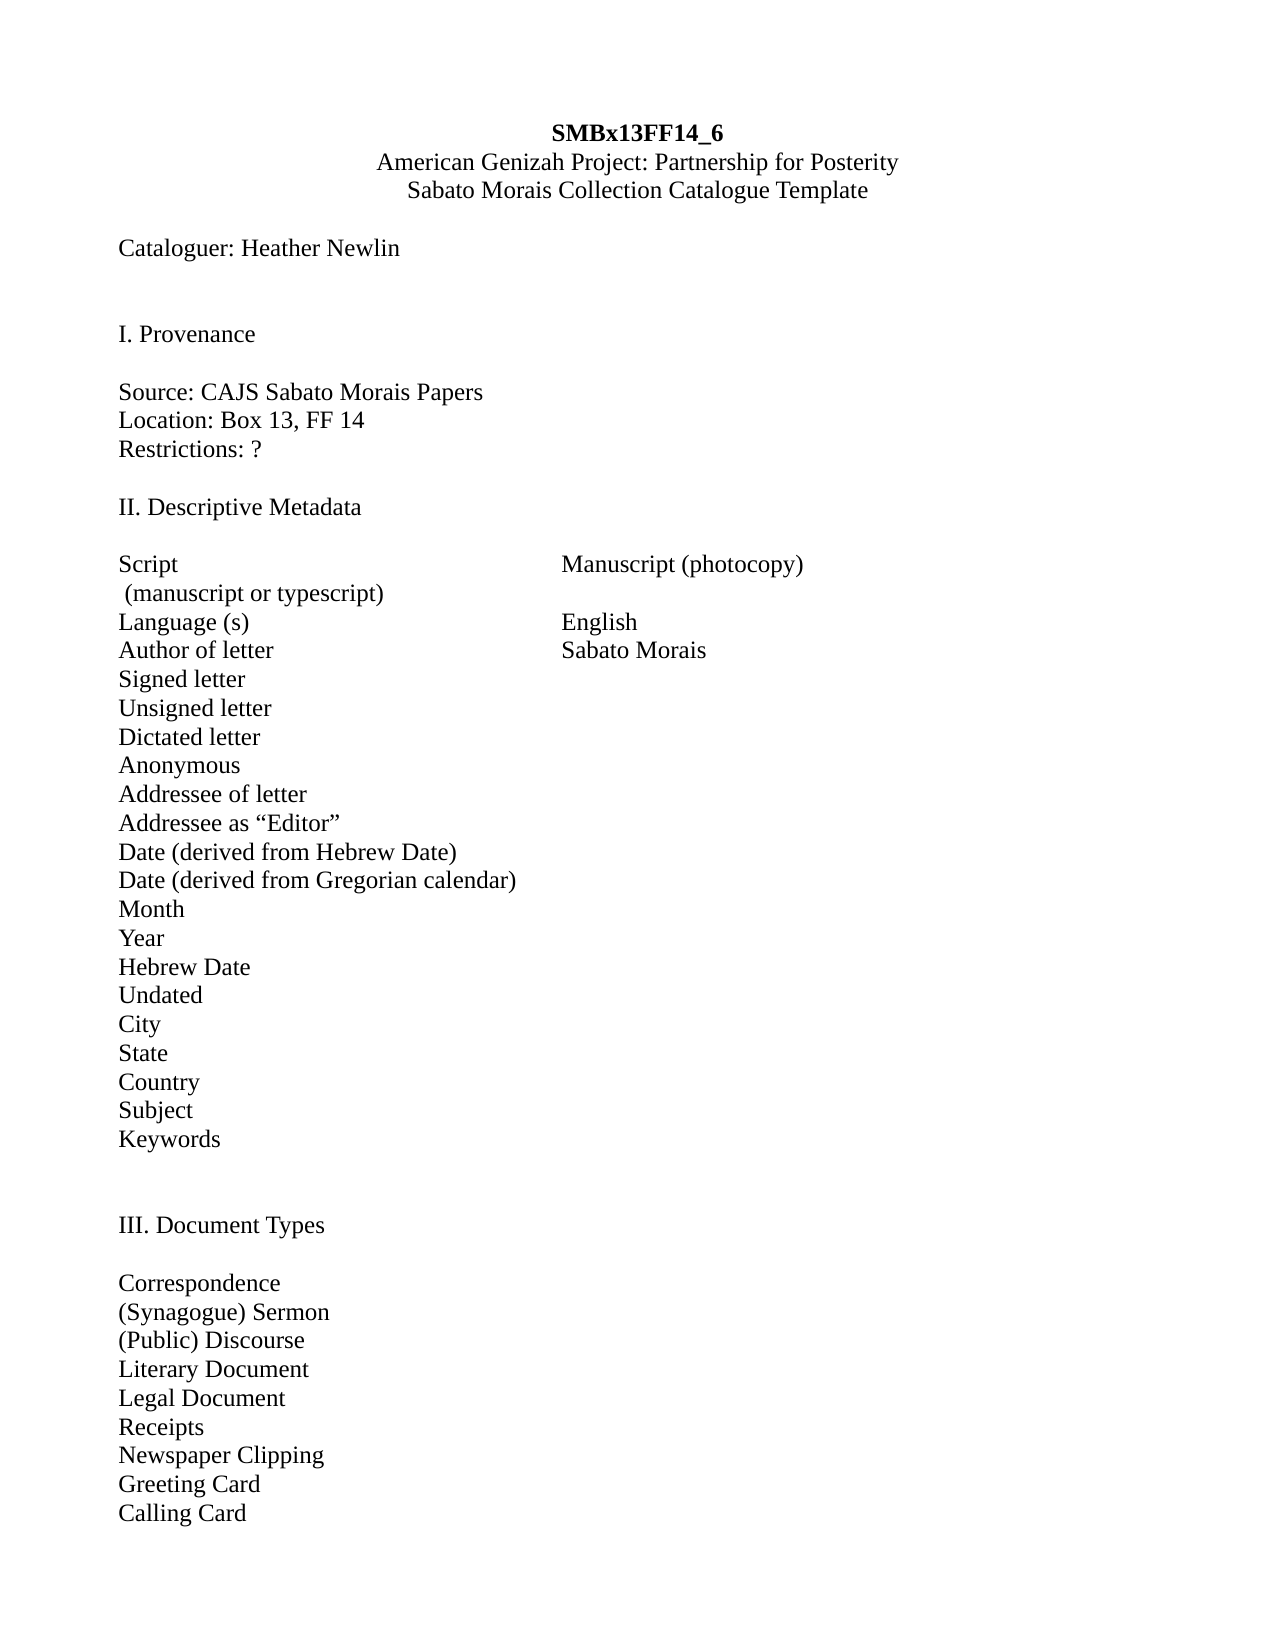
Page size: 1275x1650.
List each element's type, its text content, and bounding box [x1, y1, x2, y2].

text Addressee as “Editor” [118, 808, 1157, 837]
text Unsigned letter [118, 693, 1157, 722]
text Dictated letter [118, 722, 1157, 751]
text Restrictions: ? [118, 434, 1157, 463]
text American Genizah Project: Partnership for Posterity [118, 147, 1157, 176]
text I. Provenance [118, 319, 1157, 348]
text Location: Box 13, FF 14 [118, 406, 1157, 434]
text (manuscript or typescript) [118, 578, 1157, 607]
text Signed letter [118, 664, 1157, 693]
text Receipts [118, 1412, 1157, 1441]
text Addressee of letter [118, 779, 1157, 808]
text (Public) Discourse [118, 1326, 1157, 1354]
text Author of letter Sabato Morais [118, 636, 1157, 664]
text Country [118, 1067, 1157, 1096]
text Newspaper Clipping [118, 1441, 1157, 1469]
text Correspondence [118, 1268, 1157, 1297]
text Literary Document [118, 1354, 1157, 1383]
text Cataloguer: Heather Newlin [118, 233, 1157, 262]
text Undated [118, 981, 1157, 1009]
text SMBx13FF14_6 [118, 118, 1157, 147]
text City [118, 1009, 1157, 1038]
text State [118, 1038, 1157, 1067]
text Date (derived from Hebrew Date) [118, 837, 1157, 866]
text Hebrew Date [118, 952, 1157, 981]
text Legal Document [118, 1383, 1157, 1412]
text Date (derived from Gregorian calendar) [118, 866, 1157, 894]
text Sabato Morais Collection Catalogue Template [118, 176, 1157, 204]
text Month [118, 894, 1157, 923]
text Keywords [118, 1124, 1157, 1153]
text Source: CAJS Sabato Morais Papers [118, 377, 1157, 406]
text Calling Card [118, 1498, 1157, 1527]
text II. Descriptive Metadata [118, 492, 1157, 521]
text Language (s) English [118, 607, 1157, 636]
text Anonymous [118, 751, 1157, 779]
text Greeting Card [118, 1469, 1157, 1498]
text (Synagogue) Sermon [118, 1297, 1157, 1326]
text III. Document Types [118, 1211, 1157, 1239]
text Year [118, 923, 1157, 952]
text Subject [118, 1096, 1157, 1124]
text Script Manuscript (photocopy) [118, 549, 1157, 578]
